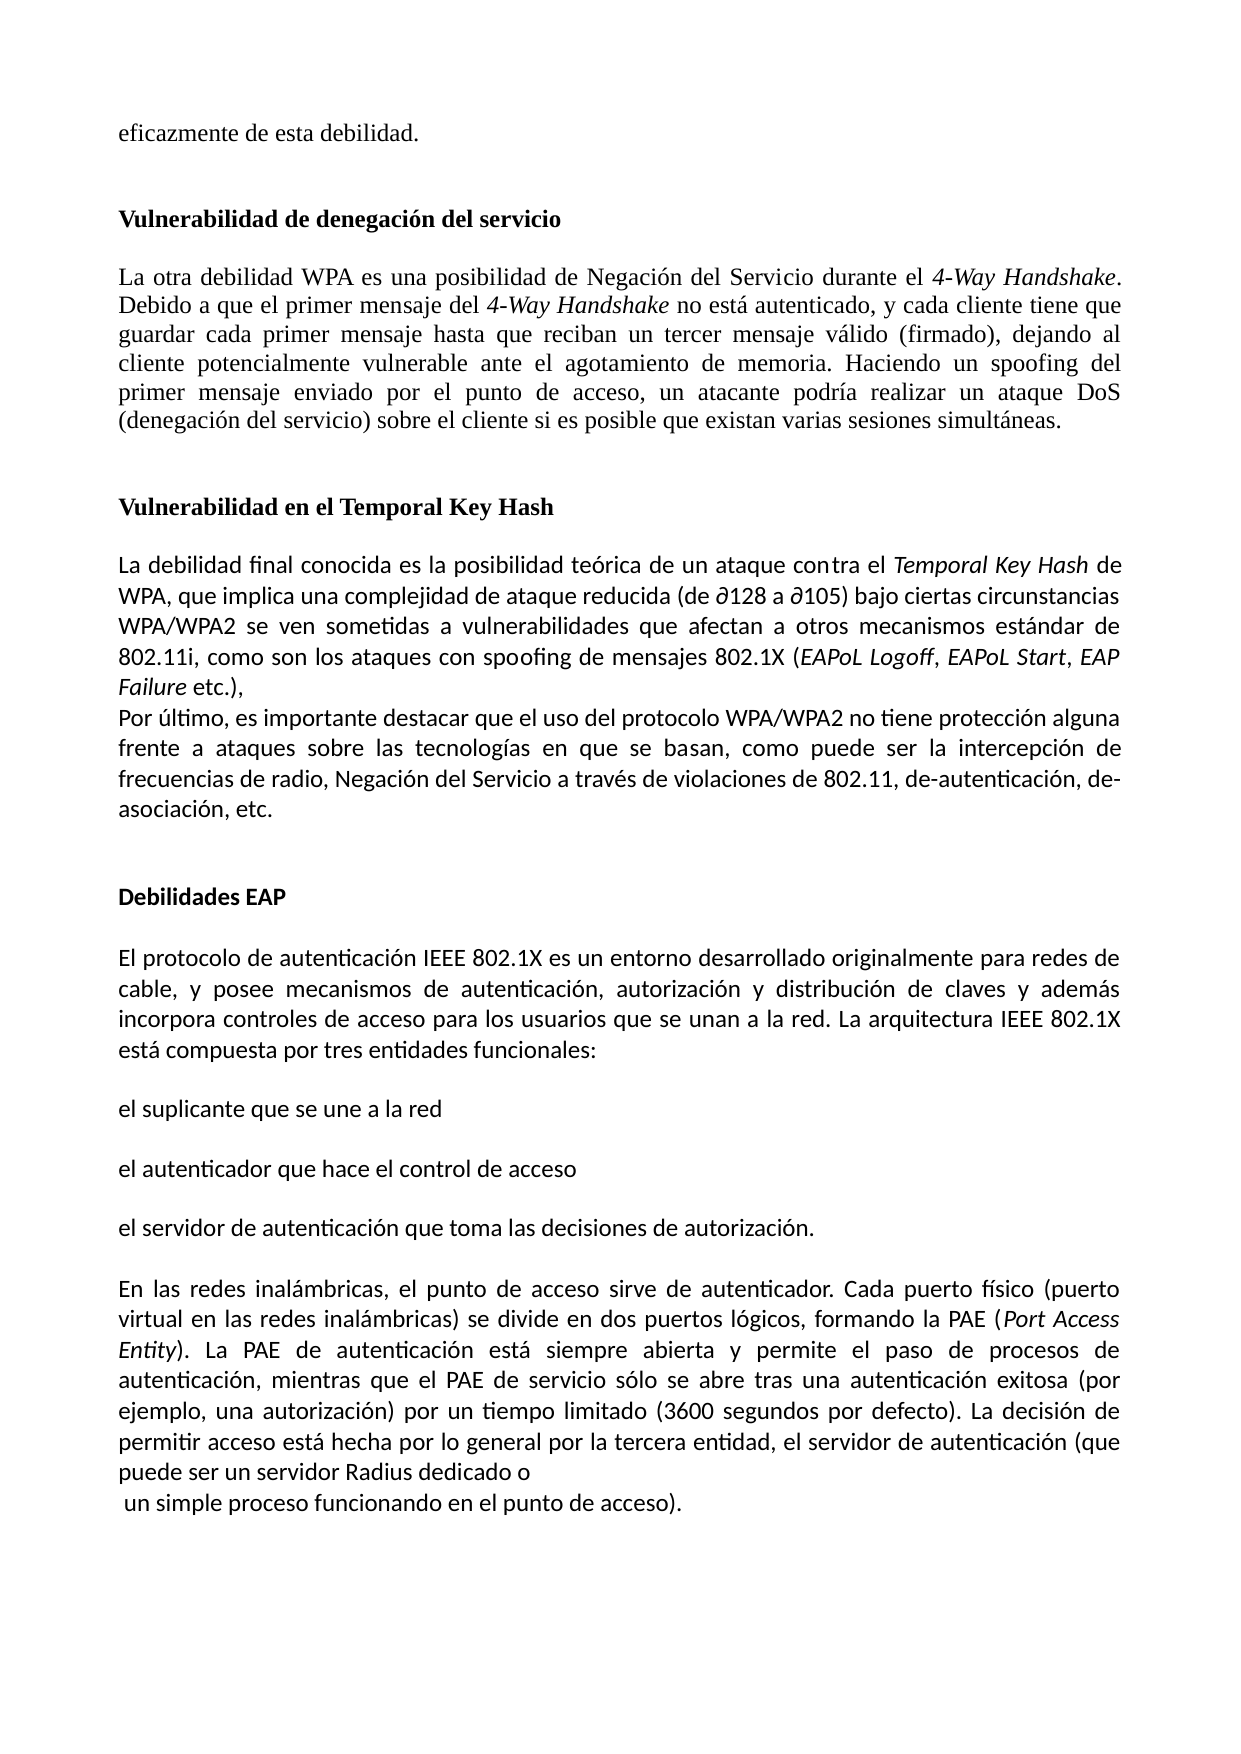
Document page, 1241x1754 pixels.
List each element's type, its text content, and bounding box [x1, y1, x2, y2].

text La otra debilidad WPA es una posibilidad de Negación del Servi­cio durante el 4-Way Handshake. Debido a que el primer men­saje del 4-Way Handshake no está autenticado, y cada cliente tiene que guardar cada primer mensaje hasta que reciban un tercer mensaje válido (firmado), dejando al cliente poten­cialmente vulnerable ante el agota­miento de memoria. Haciendo un spoofing del primer mensaje enviado por el punto de acceso, un atacante podría realizar un ataque DoS (denegación del servicio) sobre el cliente si es posible que existan varias sesiones simultáneas. [118, 262, 1122, 434]
text El protocolo de autenticación IEEE 802.1X es un entorno desarrollado originalmente para redes de cable, y posee mecanismos de autenticación, autorización y distribución de claves y además incorpora controles de acceso para los usuarios que se unan a la red. La arquitectura IEEE 802.1X está compuesta por tres entidades funcionales: [118, 943, 1122, 1065]
text un simple proceso funcionando en el punto de acceso). [118, 1487, 1122, 1517]
text Debilidades EAP [118, 882, 1122, 912]
text Vulnerabilidad en el Temporal Key Hash [118, 492, 1122, 521]
text Vulnerabilidad de denegación del servicio [118, 204, 1122, 233]
text el suplicante que se une a la red [118, 1093, 1122, 1124]
text La debilidad final conocida es la posibilidad teórica de un ataque con­tra el Temporal Key Hash de WPA, que implica una complejidad de ata­que reducida (de ∂128 a ∂105) bajo ciertas circunstancias [118, 549, 1122, 610]
text Por último, es importante destacar que el uso del protocolo WPA/WPA2 no tiene protección alguna frente a ataques sobre las tecnologías en que se ba­san, como puede ser la intercepción de frecuencias de radio, Negación del Servicio a través de violaciones de 802.11, de-autenticación, de-aso­ciación, etc. [118, 702, 1122, 824]
text el servidor de autenticación que toma las decisiones de autorización. [118, 1212, 1122, 1242]
text eficazmente de esta debilidad. [118, 118, 1122, 147]
text En las redes inalámbricas, el punto de acceso sirve de autenticador. Cada puerto físico (puerto virtual en las redes inalámbricas) se divide en dos puertos lógicos, formando la PAE (Port Access Entity). La PAE de autenticación está siempre abierta y permite el paso de procesos de autenticación, mientras que el PAE de servicio sólo se abre tras una autenticación exitosa (por ejemplo, una autorización) por un tiempo limitado (3600 segundos por defecto). La decisión de permitir acceso está hecha por lo general por la tercera entidad, el servidor de autenticación (que puede ser un servidor Radius dedi­cado o [118, 1273, 1122, 1487]
text WPA/WPA2 se ven sometidas a vulnerabilidades que afectan a otros mecanismos estándar de 802.11i, como son los ataques con spo­ofing de mensajes 802.1X (EAPoL Logoff, EAPoL Start, EAP Failure etc.), [118, 610, 1122, 702]
text el autenticador que hace el control de acceso [118, 1153, 1122, 1183]
